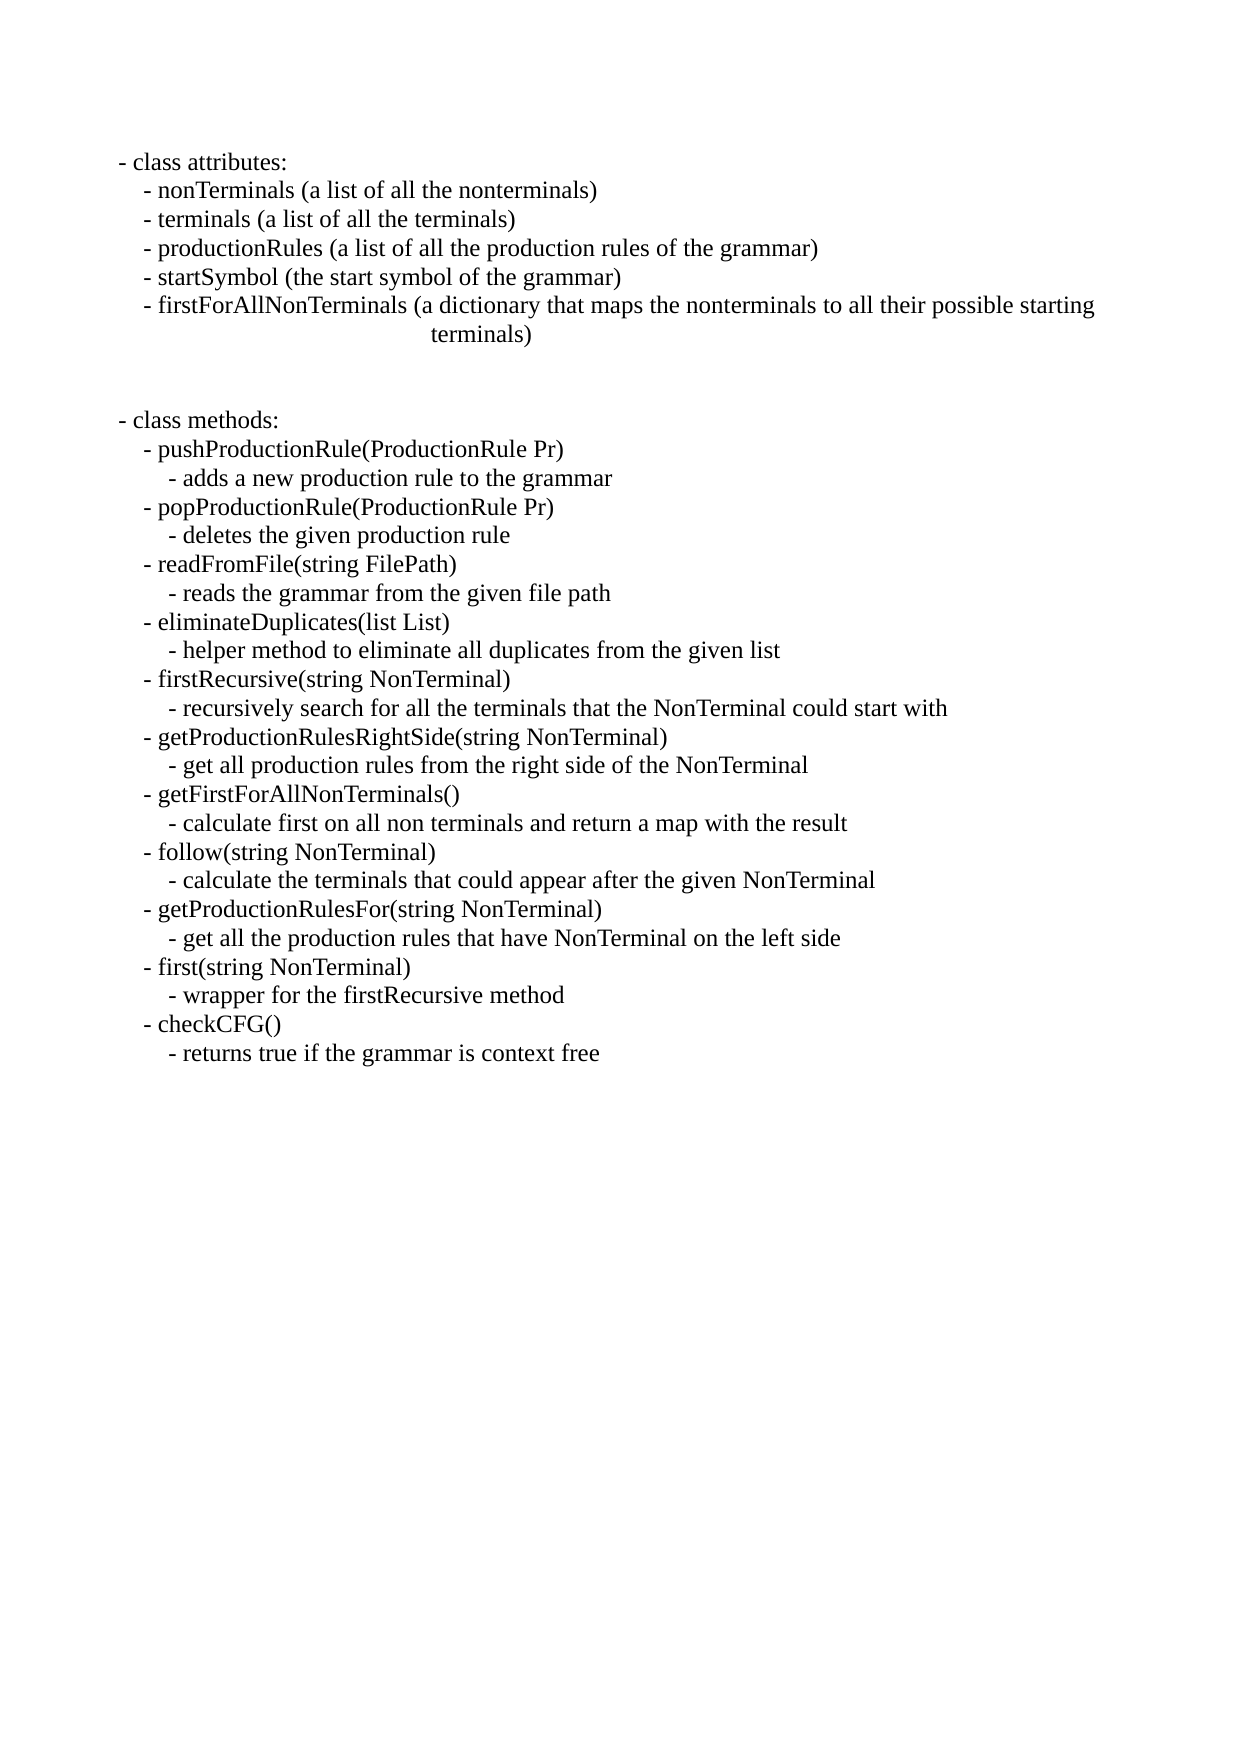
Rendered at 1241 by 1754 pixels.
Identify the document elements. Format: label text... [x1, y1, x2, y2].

text - getFirstForAllNonTerminals() [118, 779, 1122, 808]
text - returns true if the grammar is context free [118, 1038, 1122, 1067]
text - nonTerminals (a list of all the nonterminals) [118, 176, 1122, 204]
text - readFromFile(string FilePath) [118, 549, 1122, 578]
text - get all the production rules that have NonTerminal on the left side [118, 923, 1122, 952]
text - getProductionRulesRightSide(string NonTerminal) [118, 722, 1122, 751]
text - class attributes: [118, 147, 1122, 176]
text terminals) [118, 319, 1122, 348]
text - calculate first on all non terminals and return a map with the result [118, 808, 1122, 837]
text - pushProductionRule(ProductionRule Pr) [118, 434, 1122, 463]
text - get all production rules from the right side of the NonTerminal [118, 751, 1122, 779]
text - adds a new production rule to the grammar [118, 463, 1122, 492]
text - wrapper for the firstRecursive method [118, 981, 1122, 1009]
text - follow(string NonTerminal) [118, 837, 1122, 866]
text - getProductionRulesFor(string NonTerminal) [118, 894, 1122, 923]
text - terminals (a list of all the terminals) [118, 204, 1122, 233]
text - calculate the terminals that could appear after the given NonTerminal [118, 866, 1122, 894]
text - reads the grammar from the given file path [118, 578, 1122, 607]
text - class methods: [118, 406, 1122, 434]
text - productionRules (a list of all the production rules of the grammar) [118, 233, 1122, 262]
text - popProductionRule(ProductionRule Pr) [118, 492, 1122, 521]
text - first(string NonTerminal) [118, 952, 1122, 981]
text - startSymbol (the start symbol of the grammar) [118, 262, 1122, 291]
text - eliminateDuplicates(list List) [118, 607, 1122, 636]
text - firstForAllNonTerminals (a dictionary that maps the nonterminals to all their possible starting [118, 291, 1122, 319]
text - checkCFG() [118, 1009, 1122, 1038]
text - helper method to eliminate all duplicates from the given list [118, 636, 1122, 664]
text - recursively search for all the terminals that the NonTerminal could start with [118, 693, 1122, 722]
text - firstRecursive(string NonTerminal) [118, 664, 1122, 693]
text - deletes the given production rule [118, 521, 1122, 549]
